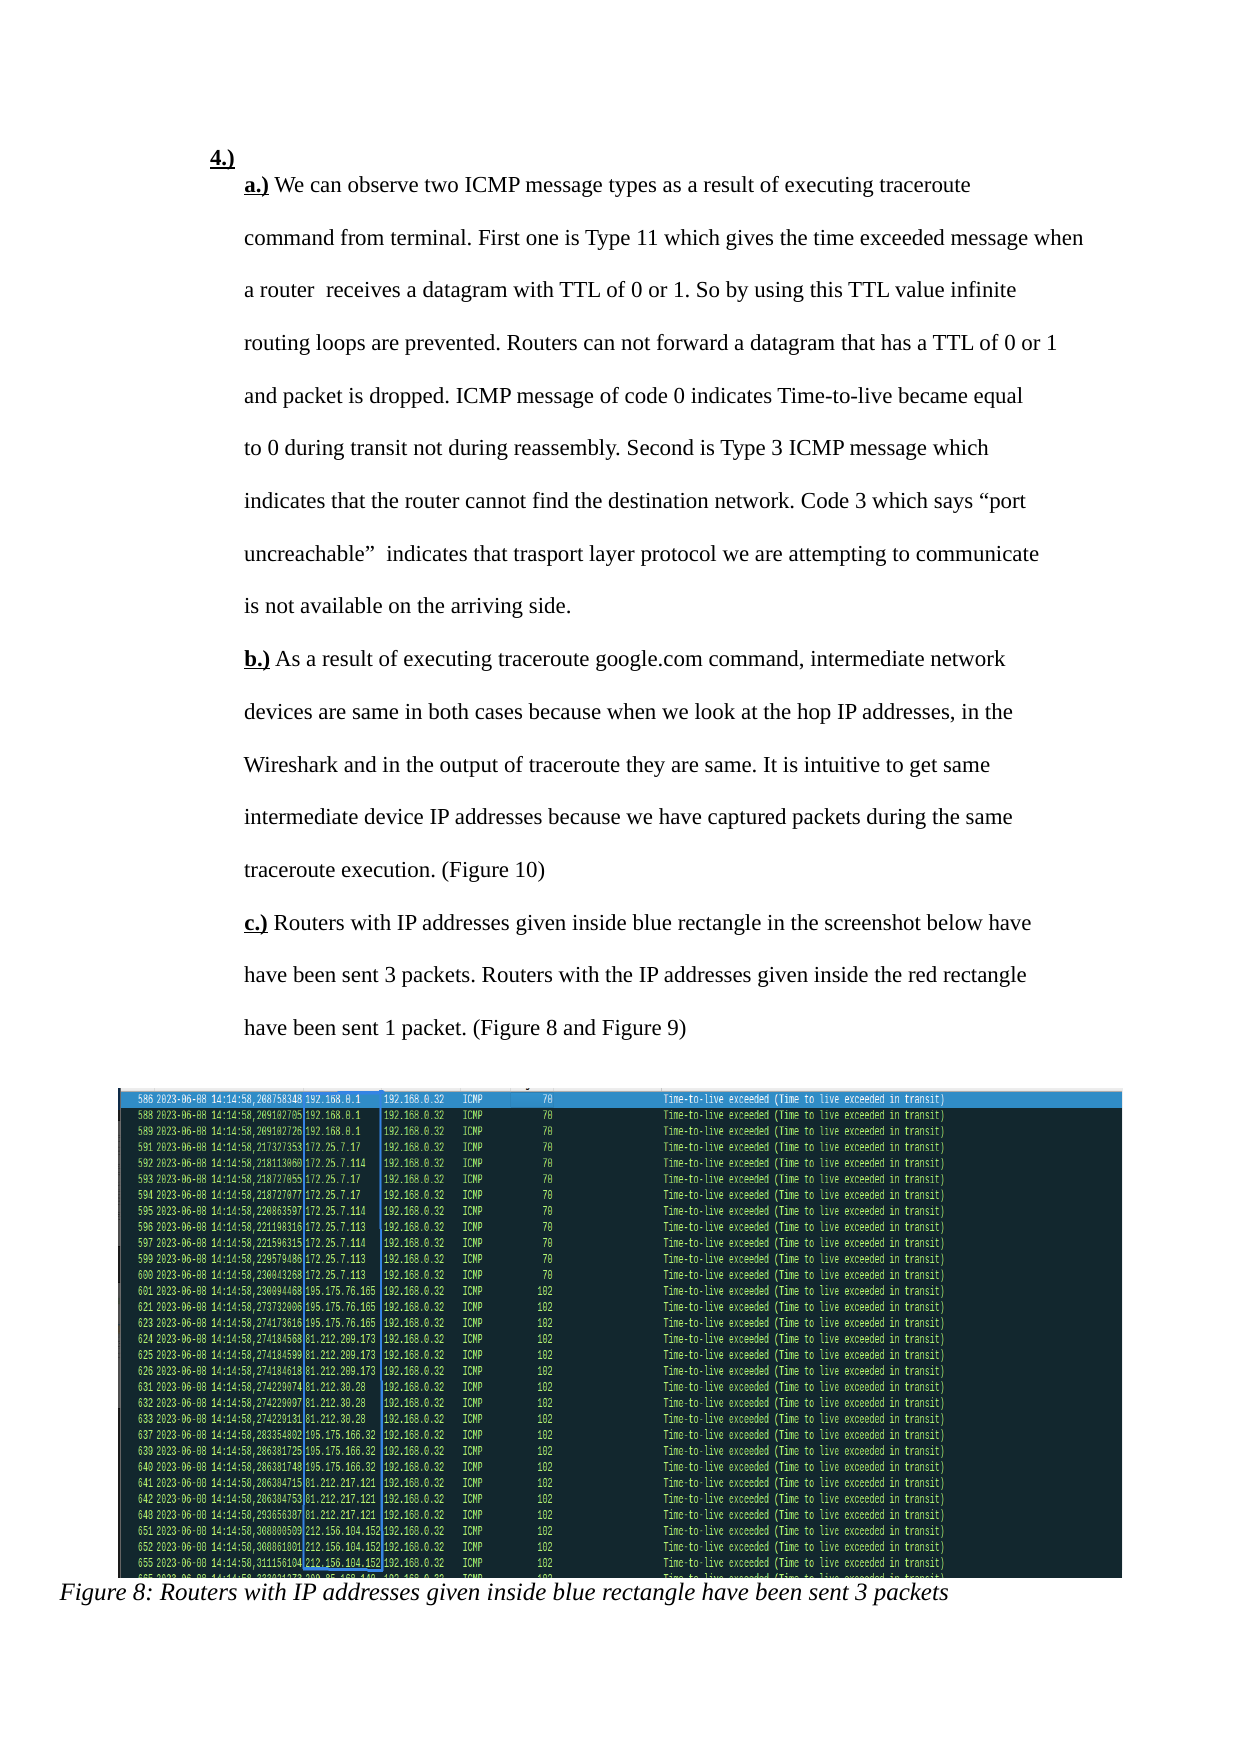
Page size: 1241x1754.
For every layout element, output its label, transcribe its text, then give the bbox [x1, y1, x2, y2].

text a router receives a datagram with TTL of 0 or 1. So by using this TTL value infinite [118, 276, 1122, 303]
text c.) Routers with IP addresses given inside blue rectangle in the screenshot below have [118, 909, 1122, 935]
text traceroute execution. (Figure 10) [118, 856, 1122, 882]
text uncreachable” indicates that trasport layer protocol we are attempting to communicate [118, 540, 1122, 566]
text 4.) [118, 144, 1122, 171]
text indicates that the router cannot find the destination network. Code 3 which says “port [118, 487, 1122, 513]
text devices are same in both cases because when we look at the hop IP addresses, in the [118, 698, 1122, 724]
text and packet is dropped. ICMP message of code 0 indicates Time-to-live became equal [118, 382, 1122, 408]
text b.) As a result of executing traceroute google.com command, intermediate network [118, 645, 1122, 672]
text Wireshark and in the output of traceroute they are same. It is intuitive to get same [118, 751, 1122, 777]
text is not available on the arriving side. [118, 592, 1122, 619]
text Figure 8: Routers with IP addresses given inside blue rectangle have been sent 3 packets [59, 1088, 1181, 1606]
text routing loops are prevented. Routers can not forward a datagram that has a TTL of 0 or 1 [118, 329, 1122, 355]
text have been sent 1 packet. (Figure 8 and Figure 9) [118, 1014, 1122, 1041]
text a.) We can observe two ICMP message types as a result of executing traceroute [118, 171, 1122, 197]
picture [118, 1088, 1123, 1578]
text to 0 during transit not during reassembly. Second is Type 3 ICMP message which [118, 434, 1122, 461]
text intermediate device IP addresses because we have captured packets during the same [118, 803, 1122, 830]
text have been sent 3 packets. Routers with the IP addresses given inside the red rectangle [118, 961, 1122, 988]
text command from terminal. First one is Type 11 which gives the time exceeded message when [118, 223, 1122, 250]
